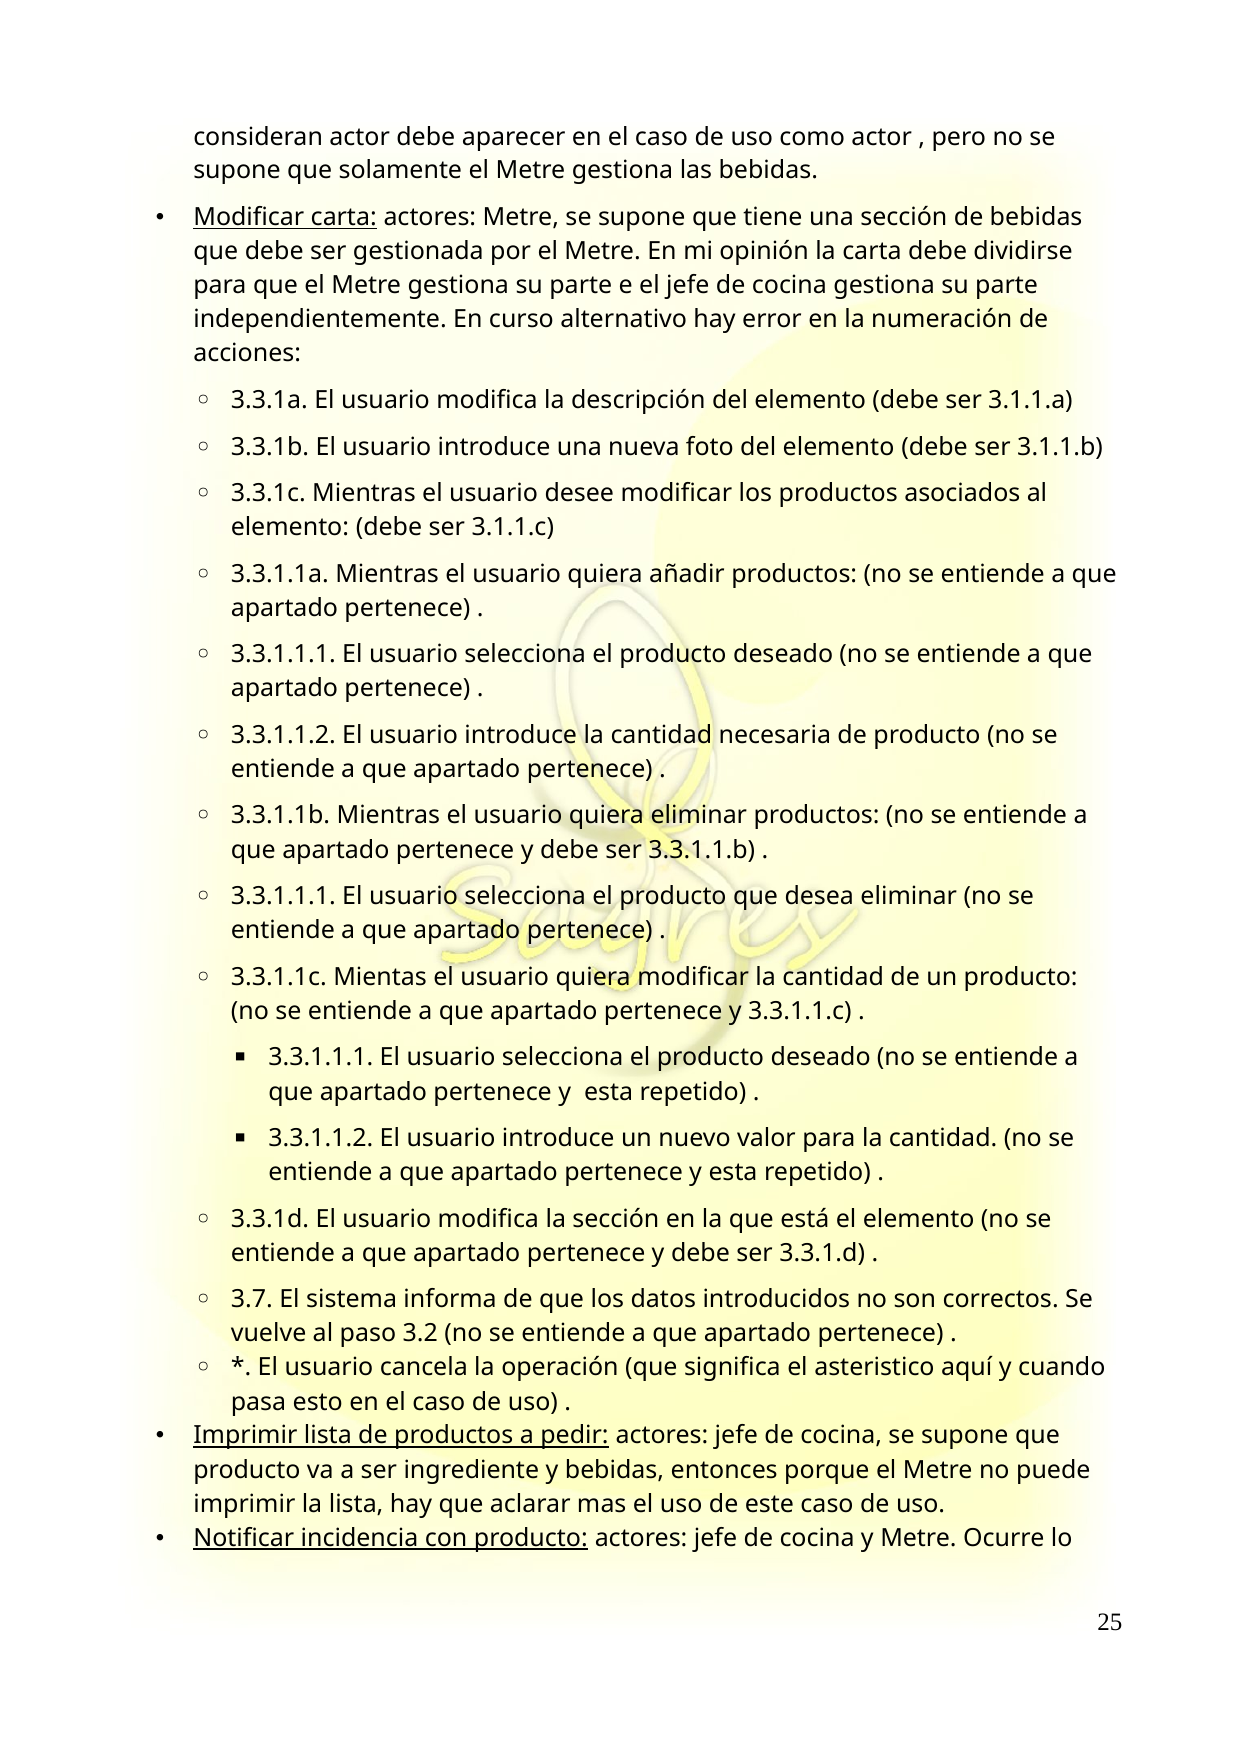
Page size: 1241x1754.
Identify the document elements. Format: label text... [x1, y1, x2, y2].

list Notificar incidencia con producto: actores: jefe de cocina y Metre. Ocurre lo [156, 1519, 1122, 1553]
list consideran actor debe aparecer en el caso de uso como actor , pero no se supone que solamente el Metre gestiona las bebidas. [156, 118, 1122, 186]
list 3.7. El sistema informa de que los datos introducidos no son correctos. Se vuelve al paso 3.2 (no se entiende a que apartado pertenece) . [193, 1281, 1122, 1349]
picture [118, 118, 1122, 1636]
list 3.3.1.1.1. El usuario selecciona el producto que desea eliminar (no se entiende a que apartado pertenece) . [193, 878, 1122, 946]
list 3.3.1.1.2. El usuario introduce la cantidad necesaria de producto (no se entiende a que apartado pertenece) . [193, 717, 1122, 785]
list 3.3.1.1b. Mientras el usuario quiera eliminar productos: (no se entiende a que apartado pertenece y debe ser 3.3.1.1.b) . [193, 797, 1122, 865]
list Modificar carta: actores: Metre, se supone que tiene una sección de bebidas que debe ser gestionada por el Metre. En mi opinión la carta debe dividirse para que el Metre gestiona su parte e el jefe de cocina gestiona su parte independientemente. En curso alternativo hay error en la numeración de acciones: [156, 199, 1122, 369]
list 3.3.1a. El usuario modifica la descripción del elemento (debe ser 3.1.1.a) [193, 382, 1122, 416]
list 3.3.1.1.1. El usuario selecciona el producto deseado (no se entiende a que apartado pertenece) . [193, 636, 1122, 704]
list Imprimir lista de productos a pedir: actores: jefe de cocina, se supone que producto va a ser ingrediente y bebidas, entonces porque el Metre no puede imprimir la lista, hay que aclarar mas el uso de este caso de uso. [156, 1417, 1122, 1519]
list *. El usuario cancela la operación (que significa el asteristico aquí y cuando pasa esto en el caso de uso) . [193, 1349, 1122, 1417]
list 3.3.1.1.1. El usuario selecciona el producto deseado (no se entiende a que apartado pertenece y esta repetido) . [231, 1039, 1122, 1107]
list 3.3.1.1c. Mientas el usuario quiera modificar la cantidad de un producto: (no se entiende a que apartado pertenece y 3.3.1.1.c) . [193, 958, 1122, 1027]
list 3.3.1d. El usuario modifica la sección en la que está el elemento (no se entiende a que apartado pertenece y debe ser 3.3.1.d) . [193, 1200, 1122, 1268]
list 3.3.1.1a. Mientras el usuario quiera añadir productos: (no se entiende a que apartado pertenece) . [193, 555, 1122, 623]
list 3.3.1.1.2. El usuario introduce un nuevo valor para la cantidad. (no se entiende a que apartado pertenece y esta repetido) . [231, 1120, 1122, 1188]
list 3.3.1b. El usuario introduce una nueva foto del elemento (debe ser 3.1.1.b) [193, 428, 1122, 462]
list 3.3.1c. Mientras el usuario desee modificar los productos asociados al elemento: (debe ser 3.1.1.c) [193, 475, 1122, 543]
